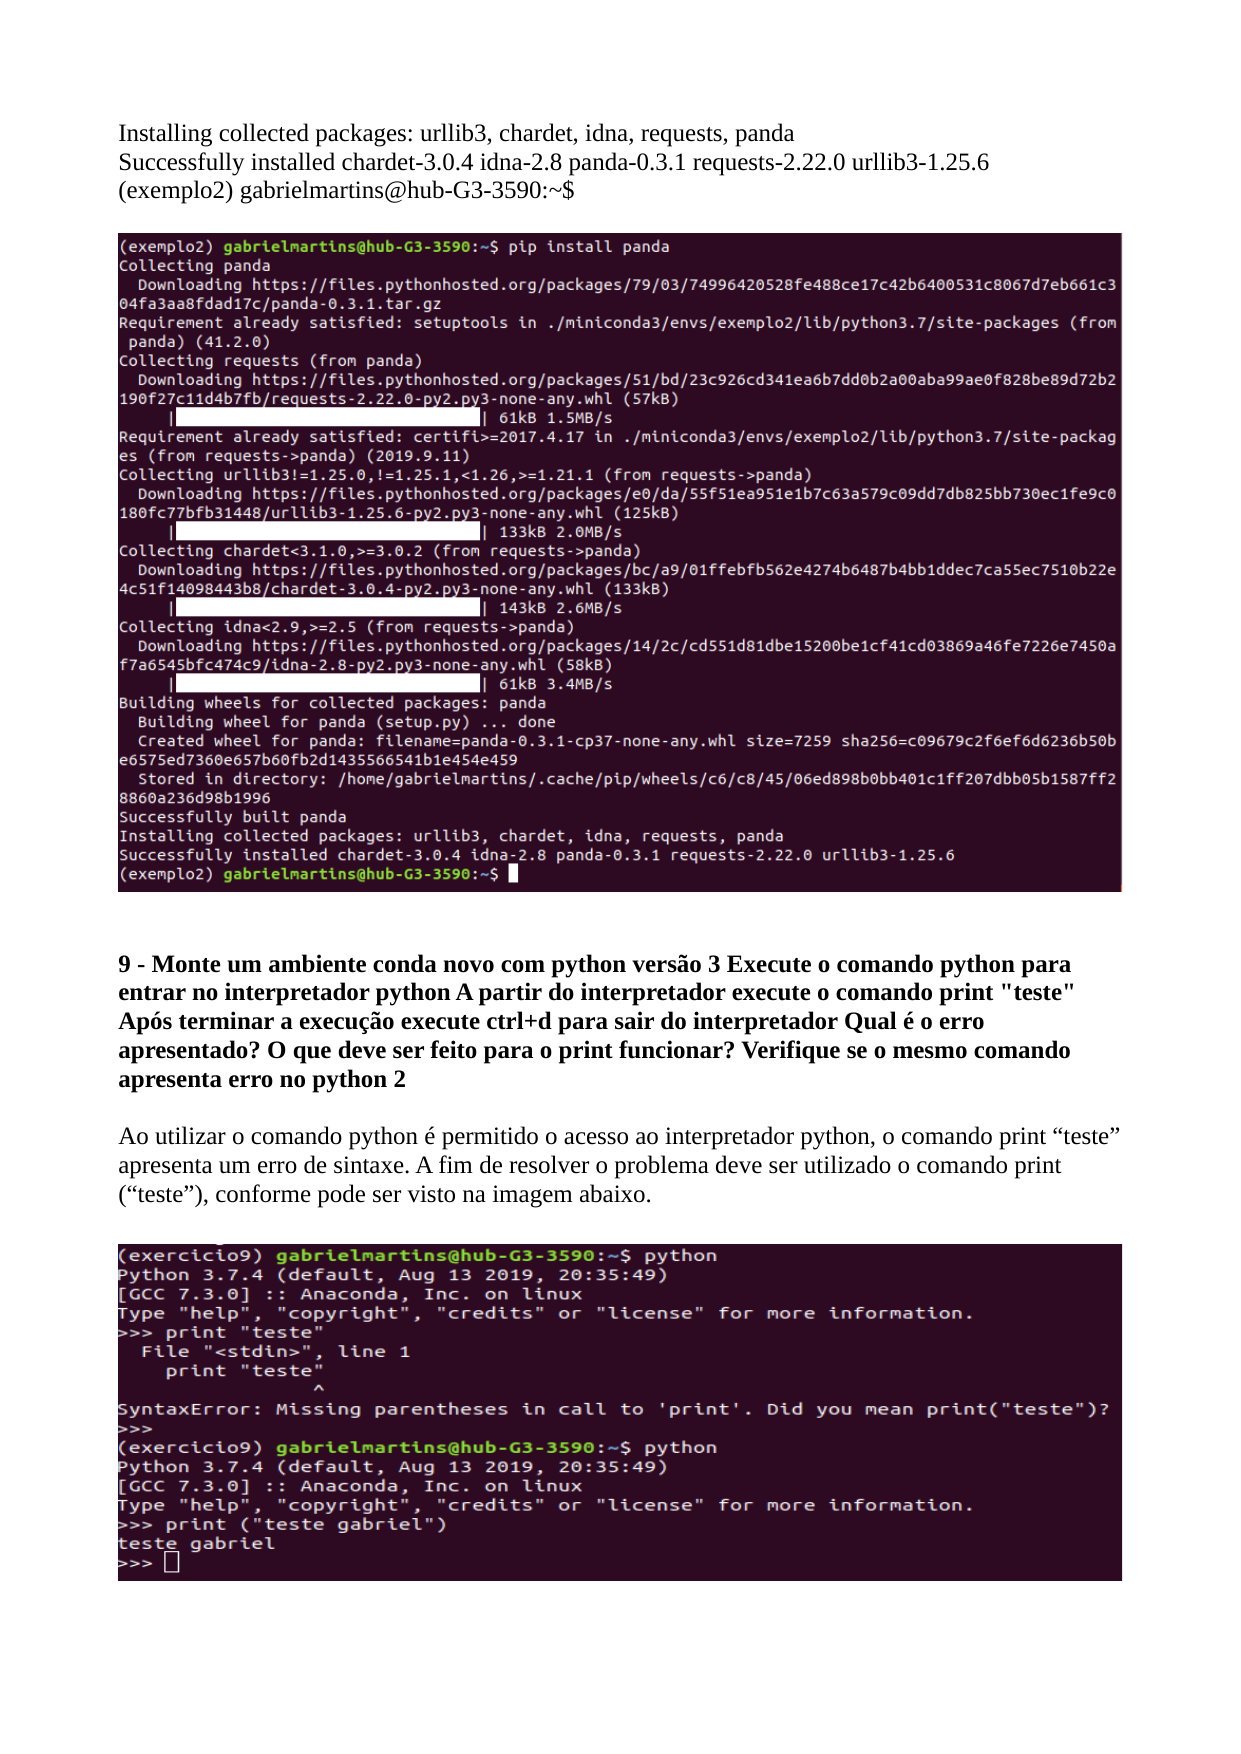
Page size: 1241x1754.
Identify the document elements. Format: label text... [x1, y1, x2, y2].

picture [118, 1244, 1123, 1581]
picture [118, 233, 1123, 892]
text Ao utilizar o comando python é permitido o acesso ao interpretador python, o comando print “teste” apresenta um erro de sintaxe. A fim de resolver o problema deve ser utilizado o comando print (“teste”), conforme pode ser visto na imagem abaixo. [118, 1121, 1122, 1207]
text Installing collected packages: urllib3, chardet, idna, requests, panda [118, 118, 1122, 147]
text Successfully installed chardet-3.0.4 idna-2.8 panda-0.3.1 requests-2.22.0 urllib3-1.25.6 [118, 147, 1122, 176]
text (exemplo2) gabrielmartins@hub-G3-3590:~$ [118, 176, 1122, 204]
text 9 - Monte um ambiente conda novo com python versão 3 Execute o comando python para entrar no interpretador python A partir do interpretador execute o comando print "teste" Após terminar a execução execute ctrl+d para sair do interpretador Qual é o erro apresentado? O que deve ser feito para o print funcionar? Verifique se o mesmo comando apresenta erro no python 2 [118, 949, 1122, 1092]
